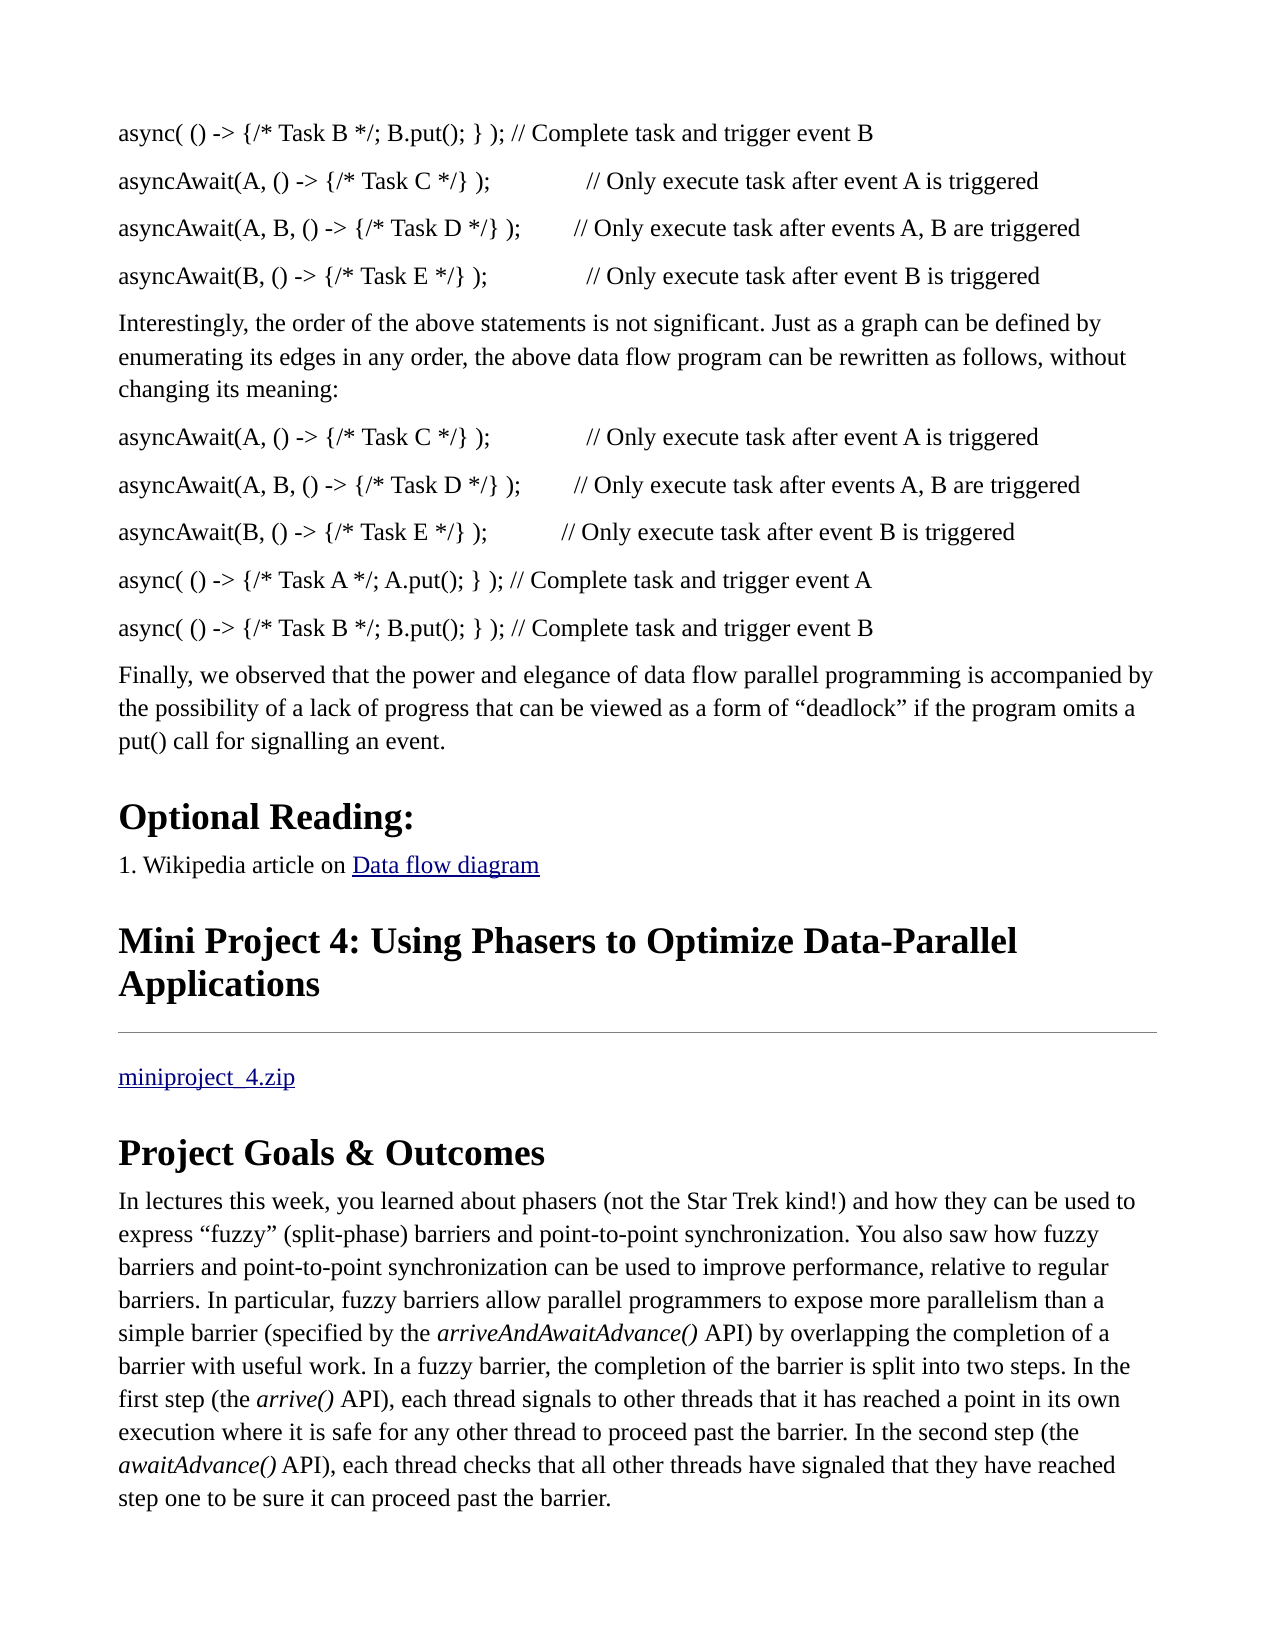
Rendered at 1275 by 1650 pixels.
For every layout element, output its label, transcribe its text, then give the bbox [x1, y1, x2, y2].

text asyncAwait(B, () -> {/* Task E */} ); // Only execute task after event B is triggered [118, 261, 1157, 290]
text async( () -> {/* Task A */; A.put(); } ); // Complete task and trigger event A [118, 565, 1157, 594]
text miniproject_4.zip [118, 1062, 1157, 1091]
subtitle Mini Project 4: Using Phasers to Optimize Data-Parallel Applications [118, 919, 1157, 1005]
text Finally, we observed that the power and elegance of data flow parallel programming is accompanied by the possibility of a lack of progress that can be viewed as a form of “deadlock” if the program omits a put() call for signalling an event. [118, 660, 1157, 755]
text asyncAwait(A, B, () -> {/* Task D */} ); // Only execute task after events A, B are triggered [118, 470, 1157, 498]
subtitle Optional Reading: [118, 795, 1157, 838]
text async( () -> {/* Task B */; B.put(); } ); // Complete task and trigger event B [118, 118, 1157, 147]
text asyncAwait(B, () -> {/* Task E */} ); // Only execute task after event B is triggered [118, 517, 1157, 546]
text asyncAwait(A, () -> {/* Task C */} ); // Only execute task after event A is triggered [118, 166, 1157, 194]
text Interestingly, the order of the above statements is not significant. Just as a graph can be defined by enumerating its edges in any order, the above data flow program can be rewritten as follows, without changing its meaning: [118, 308, 1157, 403]
text In lectures this week, you learned about phasers (not the Star Trek kind!) and how they can be used to express “fuzzy” (split-phase) barriers and point-to-point synchronization. You also saw how fuzzy barriers and point-to-point synchronization can be used to improve performance, relative to regular barriers. In particular, fuzzy barriers allow parallel programmers to expose more parallelism than a simple barrier (specified by the arriveAndAwaitAdvance() API) by overlapping the completion of a barrier with useful work. In a fuzzy barrier, the completion of the barrier is split into two steps. In the first step (the arrive() API), each thread signals to other threads that it has reached a point in its own execution where it is safe for any other thread to proceed past the barrier. In the second step (the awaitAdvance() API), each thread checks that all other threads have signaled that they have reached step one to be sure it can proceed past the barrier. [118, 1186, 1157, 1512]
text 1. Wikipedia article on Data flow diagram [118, 850, 1157, 879]
text asyncAwait(A, () -> {/* Task C */} ); // Only execute task after event A is triggered [118, 422, 1157, 451]
text asyncAwait(A, B, () -> {/* Task D */} ); // Only execute task after events A, B are triggered [118, 213, 1157, 242]
subtitle Project Goals & Outcomes [118, 1130, 1157, 1173]
text async( () -> {/* Task B */; B.put(); } ); // Complete task and trigger event B [118, 613, 1157, 641]
